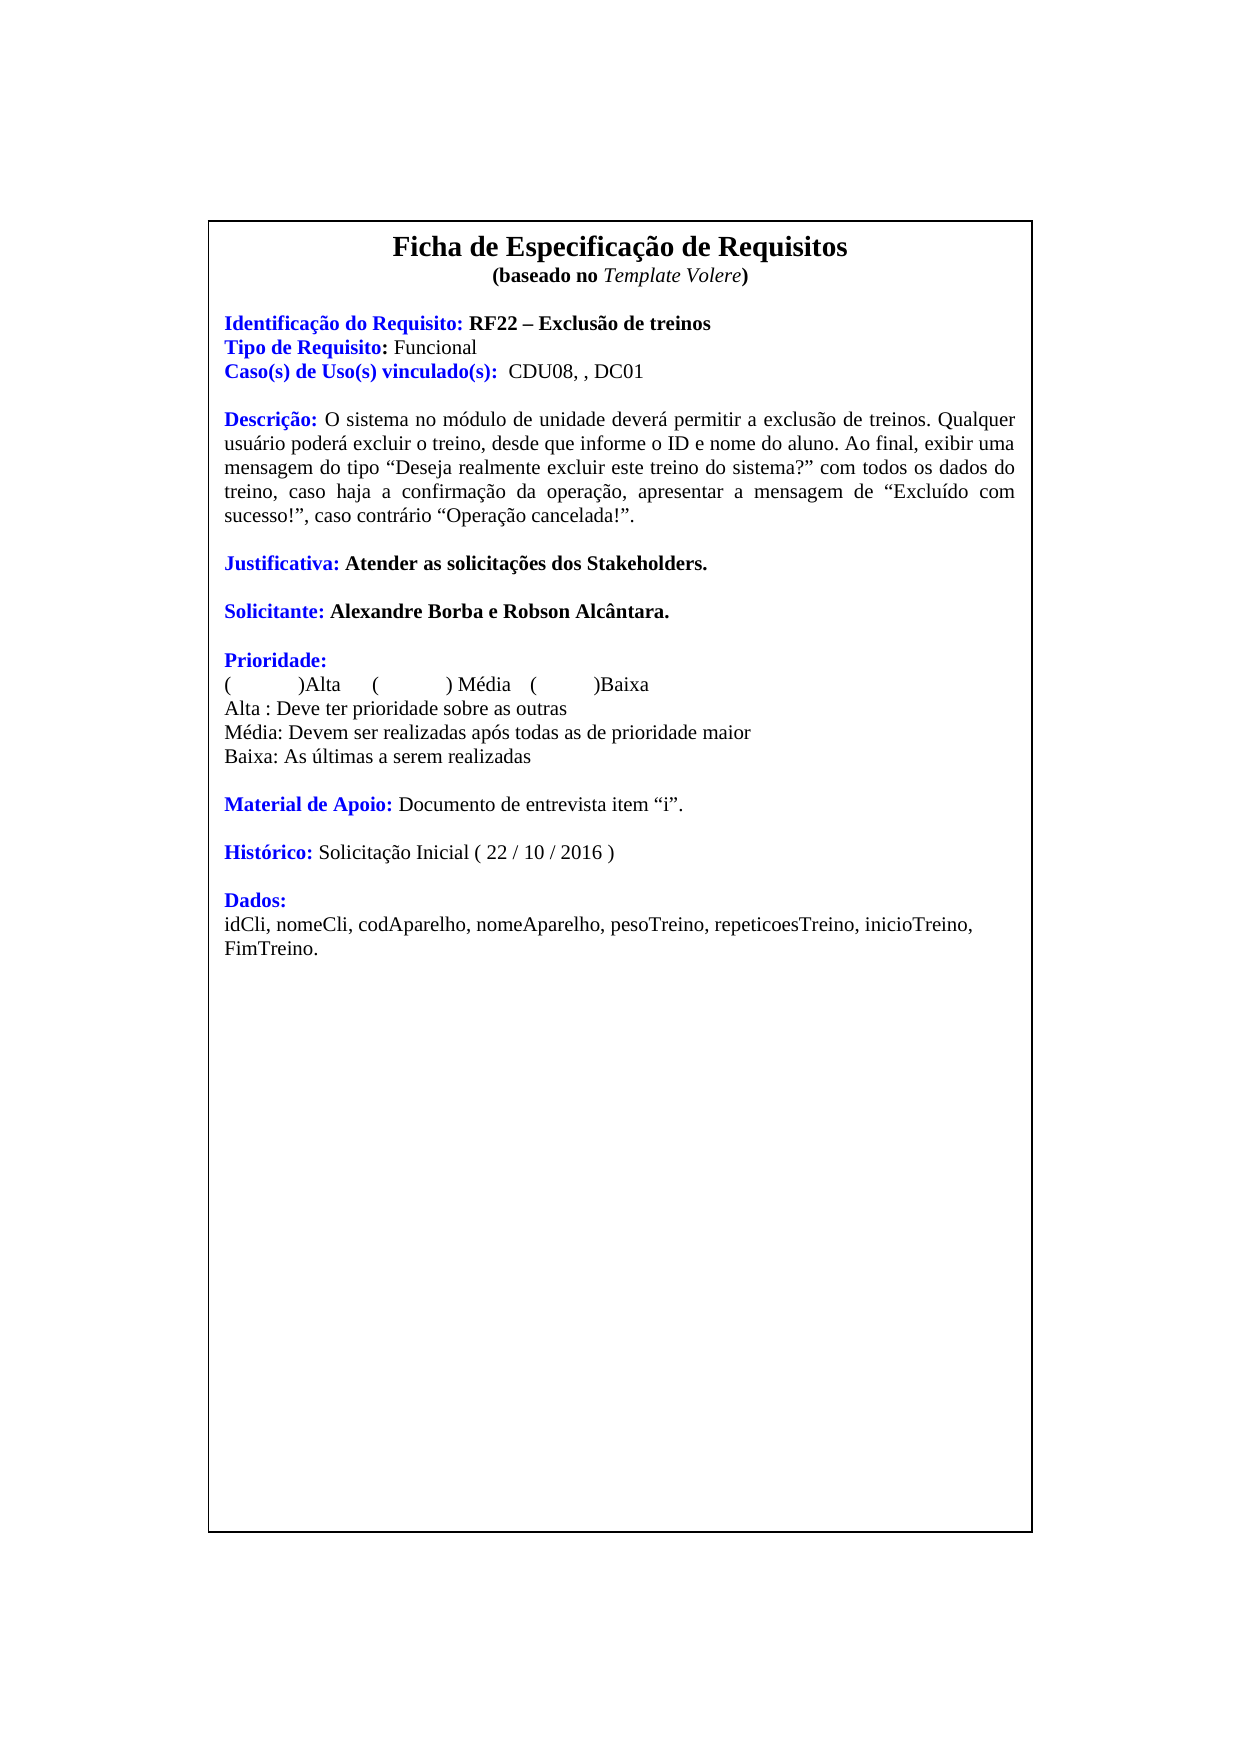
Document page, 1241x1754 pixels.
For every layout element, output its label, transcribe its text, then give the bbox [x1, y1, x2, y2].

text Baixa: As últimas a serem realizadas [224, 744, 1016, 768]
text Média: Devem ser realizadas após todas as de prioridade maior [224, 720, 1016, 744]
text Justificativa: Atender as solicitações dos Stakeholders. [224, 551, 1016, 575]
text Tipo de Requisito: Funcional [224, 335, 1016, 359]
text Ficha de Especificação de Requisitos [224, 229, 1016, 263]
text Histórico: Solicitação Inicial ( 22 / 10 / 2016 ) [224, 840, 1016, 864]
text Material de Apoio: Documento de entrevista item “i”. [224, 792, 1016, 816]
text Prioridade: [224, 648, 1016, 672]
text (baseado no Template Volere) [224, 263, 1016, 287]
text Identificação do Requisito: RF22 – Exclusão de treinos [224, 311, 1016, 335]
text idCli, nomeCli, codAparelho, nomeAparelho, pesoTreino, repeticoesTreino, inicioTreino, FimTreino. [224, 912, 1016, 960]
text ( )Alta ( ) Média ( )Baixa [224, 672, 1016, 696]
text Alta : Deve ter prioridade sobre as outras [224, 696, 1016, 720]
text Solicitante: Alexandre Borba e Robson Alcântara. [224, 599, 1016, 623]
text Dados: [224, 888, 1016, 912]
text Caso(s) de Uso(s) vinculado(s): CDU08, , DC01 [224, 359, 1016, 383]
text Descrição: O sistema no módulo de unidade deverá permitir a exclusão de treinos. Qualquer usuário poderá excluir o treino, desde que informe o ID e nome do aluno. Ao final, exibir uma mensagem do tipo “Deseja realmente excluir este treino do sistema?” com todos os dados do treino, caso haja a confirmação da operação, apresentar a mensagem de “Excluído com sucesso!”, caso contrário “Operação cancelada!”. [224, 407, 1016, 527]
